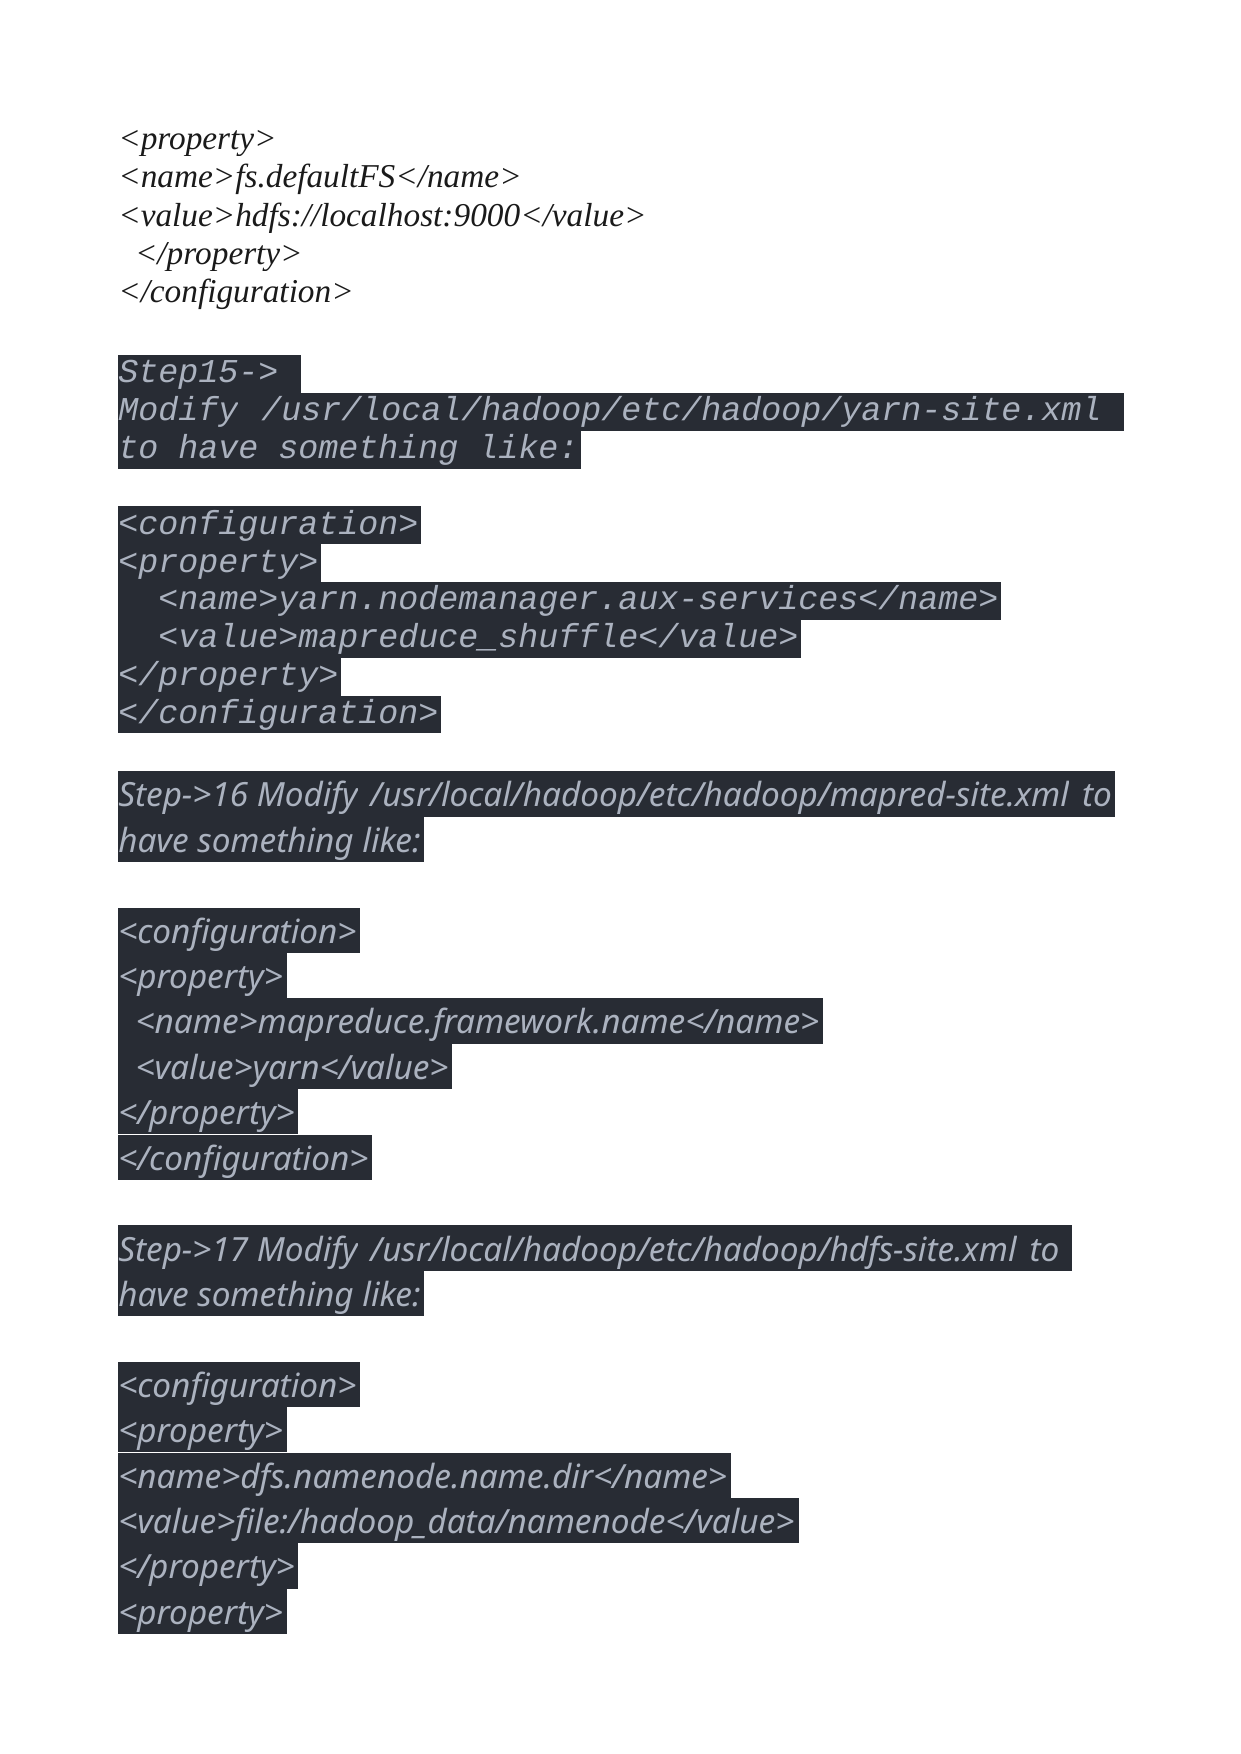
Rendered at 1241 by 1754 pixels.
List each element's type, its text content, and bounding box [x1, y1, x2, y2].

text </configuration> [118, 271, 1122, 310]
text Step->17 Modify /usr/local/hadoop/etc/hadoop/hdfs-site.xml to have something like: [118, 1225, 1122, 1316]
text </property> [118, 1089, 1122, 1134]
text <configuration> [118, 907, 1122, 953]
text <name>fs.defaultFS</name> [118, 156, 1122, 195]
text <value>file:/hadoop_data/namenode</value> [118, 1498, 1122, 1543]
text </configuration> [118, 1134, 1122, 1180]
text </property> [118, 1543, 1122, 1589]
text <value>mapreduce_shuffle</value> [118, 620, 1122, 658]
text Step15-> Modify /usr/local/hadoop/etc/hadoop/yarn-site.xml to have something like: [118, 355, 1122, 469]
text <value>hdfs://localhost:9000</value> [118, 195, 1122, 233]
text <property> [118, 1407, 1122, 1452]
text <property> [118, 118, 1122, 156]
text </property> [118, 233, 1122, 271]
text <name>mapreduce.framework.name</name> [118, 998, 1122, 1044]
text <configuration> [118, 506, 1122, 544]
text Step->16 Modify /usr/local/hadoop/etc/hadoop/mapred-site.xml to have something like: [118, 771, 1122, 862]
text </property> [118, 658, 1122, 696]
text <configuration> [118, 1362, 1122, 1407]
text <name>dfs.namenode.name.dir</name> [118, 1452, 1122, 1498]
text </configuration> [118, 696, 1122, 733]
text <value>yarn</value> [118, 1044, 1122, 1089]
text <property> [118, 544, 1122, 582]
text <property> [118, 953, 1122, 998]
text <name>yarn.nodemanager.aux-services</name> [118, 582, 1122, 620]
text <property> [118, 1589, 1122, 1634]
